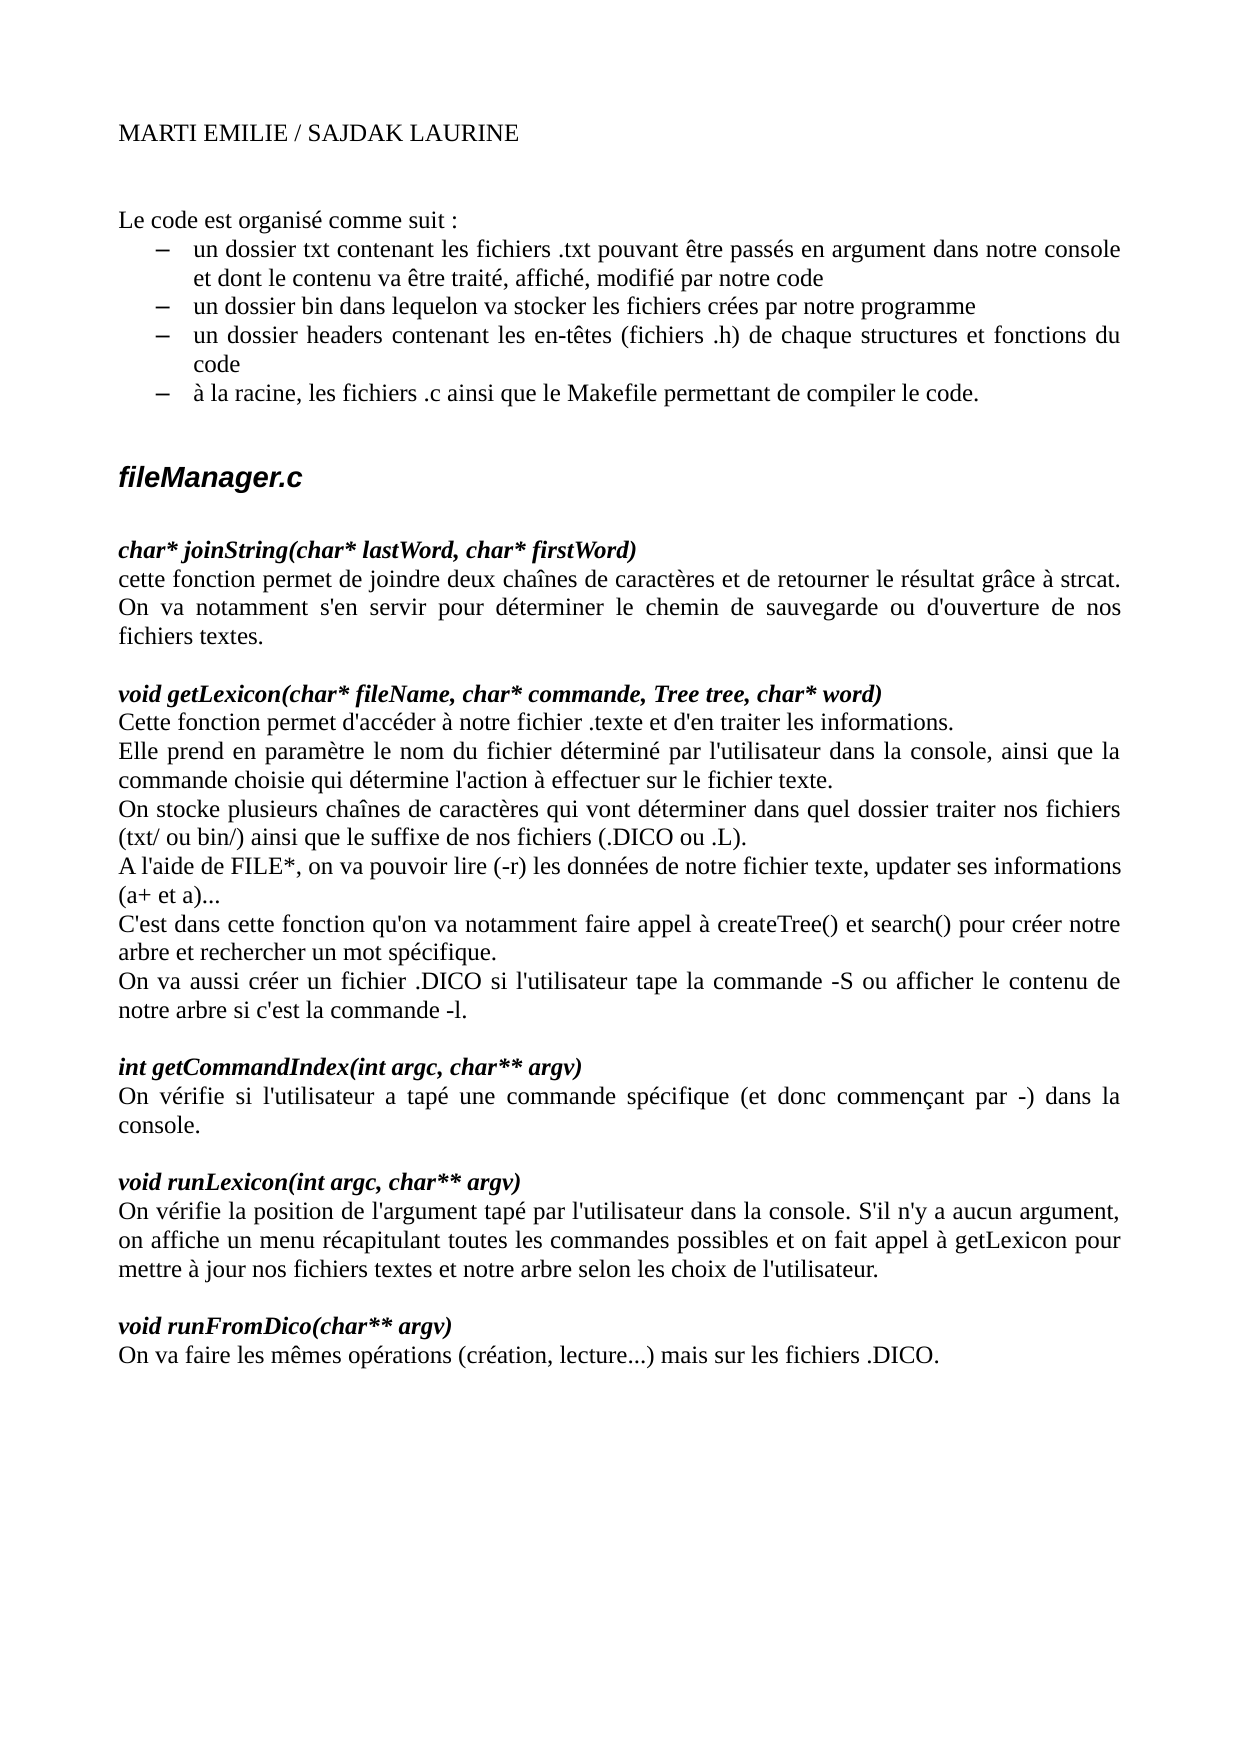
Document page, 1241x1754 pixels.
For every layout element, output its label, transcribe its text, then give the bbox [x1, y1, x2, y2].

text char* joinString(char* lastWord, char* firstWord) [118, 535, 1122, 564]
text void getLexicon(char* fileName, char* commande, Tree tree, char* word) [118, 679, 1122, 707]
text On va aussi créer un fichier .DICO si l'utilisateur tape la commande -S ou afficher le contenu de notre arbre si c'est la commande -l. [118, 966, 1122, 1024]
list à la racine, les fichiers .c ainsi que le Makefile permettant de compiler le code. [156, 378, 1122, 406]
text int getCommandIndex(int argc, char** argv) [118, 1052, 1122, 1081]
text Elle prend en paramètre le nom du fichier déterminé par l'utilisateur dans la console, ainsi que la commande choisie qui détermine l'action à effectuer sur le fichier texte. [118, 736, 1122, 794]
subtitle fileManager.c [118, 460, 1122, 494]
text On vérifie si l'utilisateur a tapé une commande spécifique (et donc commençant par -) dans la console. [118, 1081, 1122, 1139]
text On va faire les mêmes opérations (création, lecture...) mais sur les fichiers .DICO. [118, 1340, 1122, 1369]
text Cette fonction permet d'accéder à notre fichier .texte et d'en traiter les informations. [118, 707, 1122, 736]
text void runLexicon(int argc, char** argv) [118, 1167, 1122, 1196]
list un dossier txt contenant les fichiers .txt pouvant être passés en argument dans notre console et dont le contenu va être traité, affiché, modifié par notre code [156, 234, 1122, 291]
text On vérifie la position de l'argument tapé par l'utilisateur dans la console. S'il n'y a aucun argument, on affiche un menu récapitulant toutes les commandes possibles et on fait appel à getLexicon pour mettre à jour nos fichiers textes et notre arbre selon les choix de l'utilisateur. [118, 1196, 1122, 1282]
text cette fonction permet de joindre deux chaînes de caractères et de retourner le résultat grâce à strcat. On va notamment s'en servir pour déterminer le chemin de sauvegarde ou d'ouverture de nos fichiers textes. [118, 564, 1122, 650]
list un dossier bin dans lequelon va stocker les fichiers crées par notre programme [156, 291, 1122, 320]
text On stocke plusieurs chaînes de caractères qui vont déterminer dans quel dossier traiter nos fichiers (txt/ ou bin/) ainsi que le suffixe de nos fichiers (.DICO ou .L). [118, 794, 1122, 851]
list un dossier headers contenant les en-têtes (fichiers .h) de chaque structures et fonctions du code [156, 320, 1122, 378]
text Le code est organisé comme suit : [118, 205, 1122, 234]
text C'est dans cette fonction qu'on va notamment faire appel à createTree() et search() pour créer notre arbre et rechercher un mot spécifique. [118, 909, 1122, 966]
text void runFromDico(char** argv) [118, 1311, 1122, 1340]
text A l'aide de FILE*, on va pouvoir lire (-r) les données de notre fichier texte, updater ses informations (a+ et a)... [118, 851, 1122, 909]
